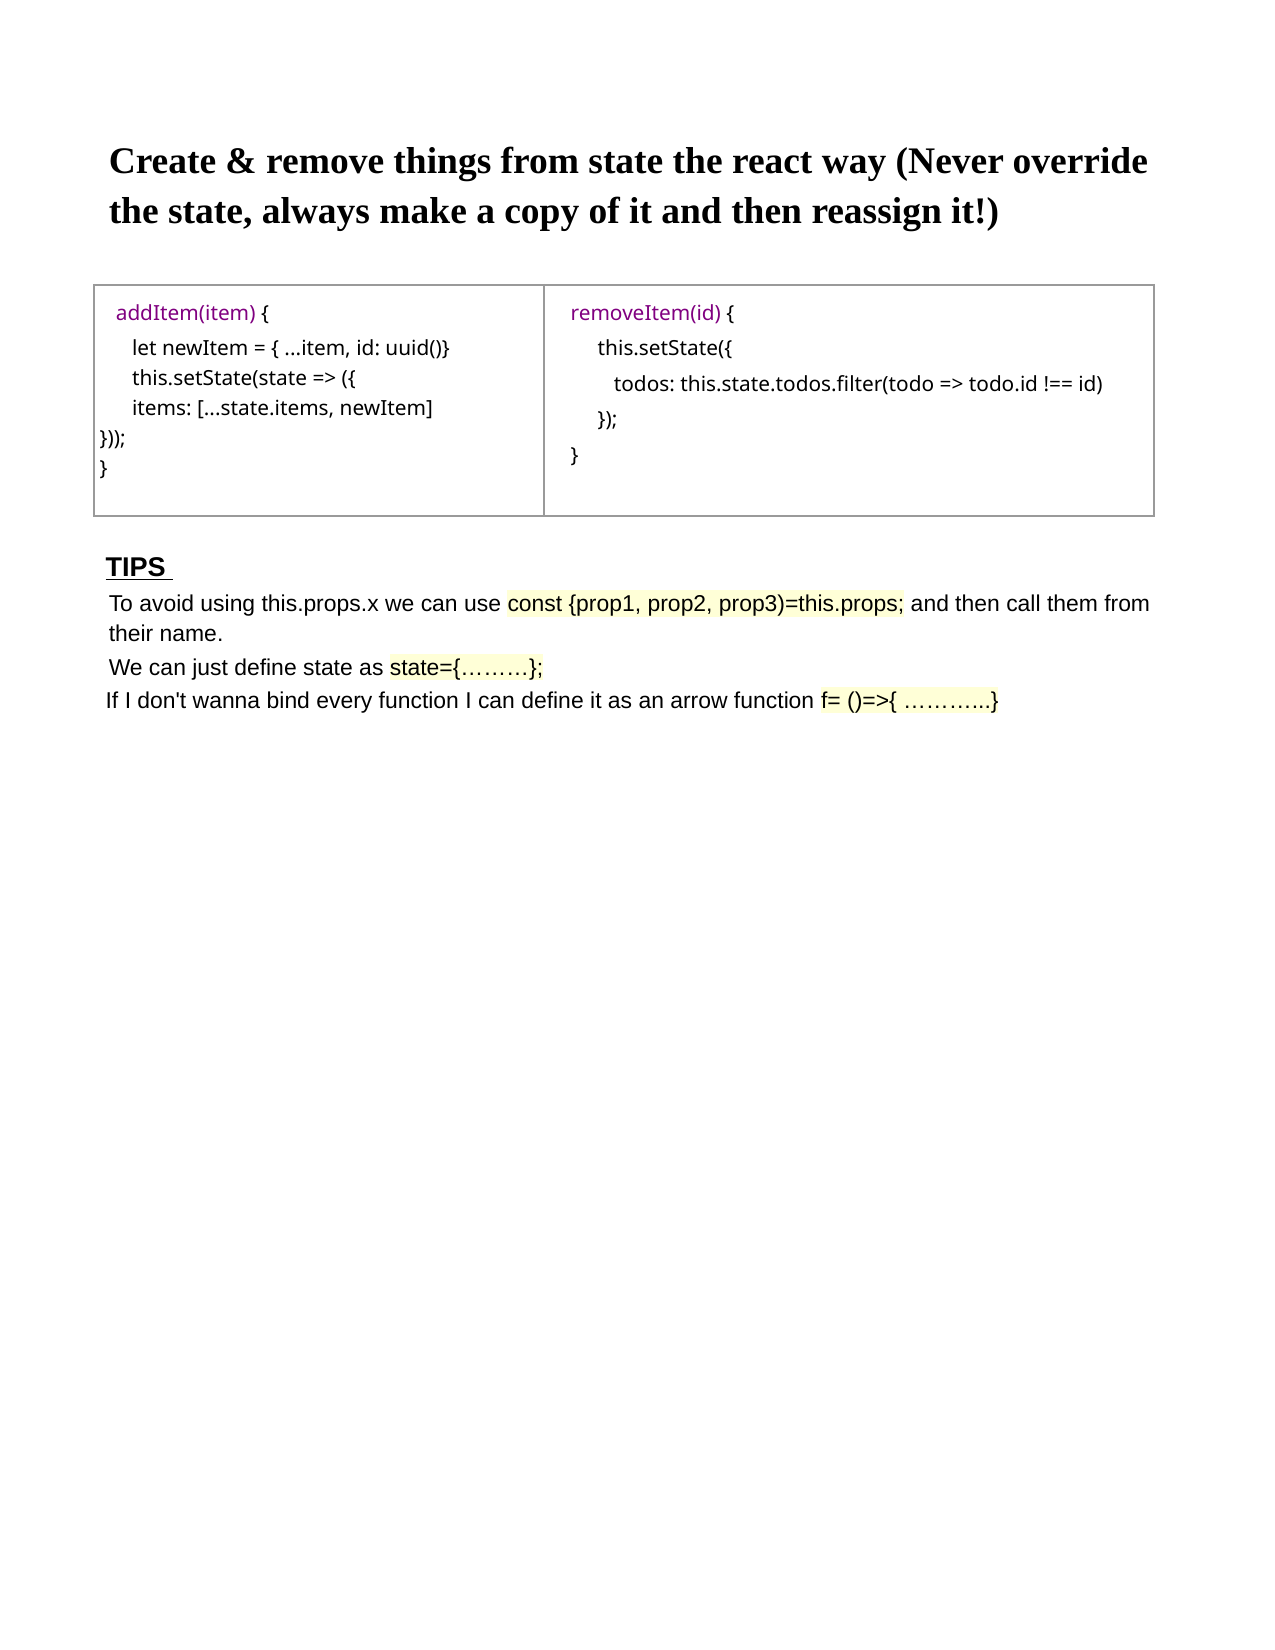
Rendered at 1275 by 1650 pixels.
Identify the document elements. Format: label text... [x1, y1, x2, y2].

text To avoid using this.props.x we can use const {prop1, prop2, prop3)=this.props; and then call them from their name. [108, 590, 1156, 647]
table_header removeItem(id) { this.setState({ todos: this.state.todos.filter(todo => todo.id !== id) }); } [545, 286, 1153, 515]
text TIPS [105, 551, 1156, 583]
text If I don't wanna bind every function I can define it as an arrow function f= ()=>{ ………...} [105, 687, 1156, 713]
table_header addItem(item) { let newItem = { ...item, id: uuid()} this.setState(state => ({ items: [...state.items, newItem] })); } [95, 286, 543, 515]
subtitle Create & remove things from state the react way (Never override the state, always make a copy of it and then reassign it!) [108, 139, 1156, 232]
text We can just define state as state={………}; [108, 653, 1156, 680]
